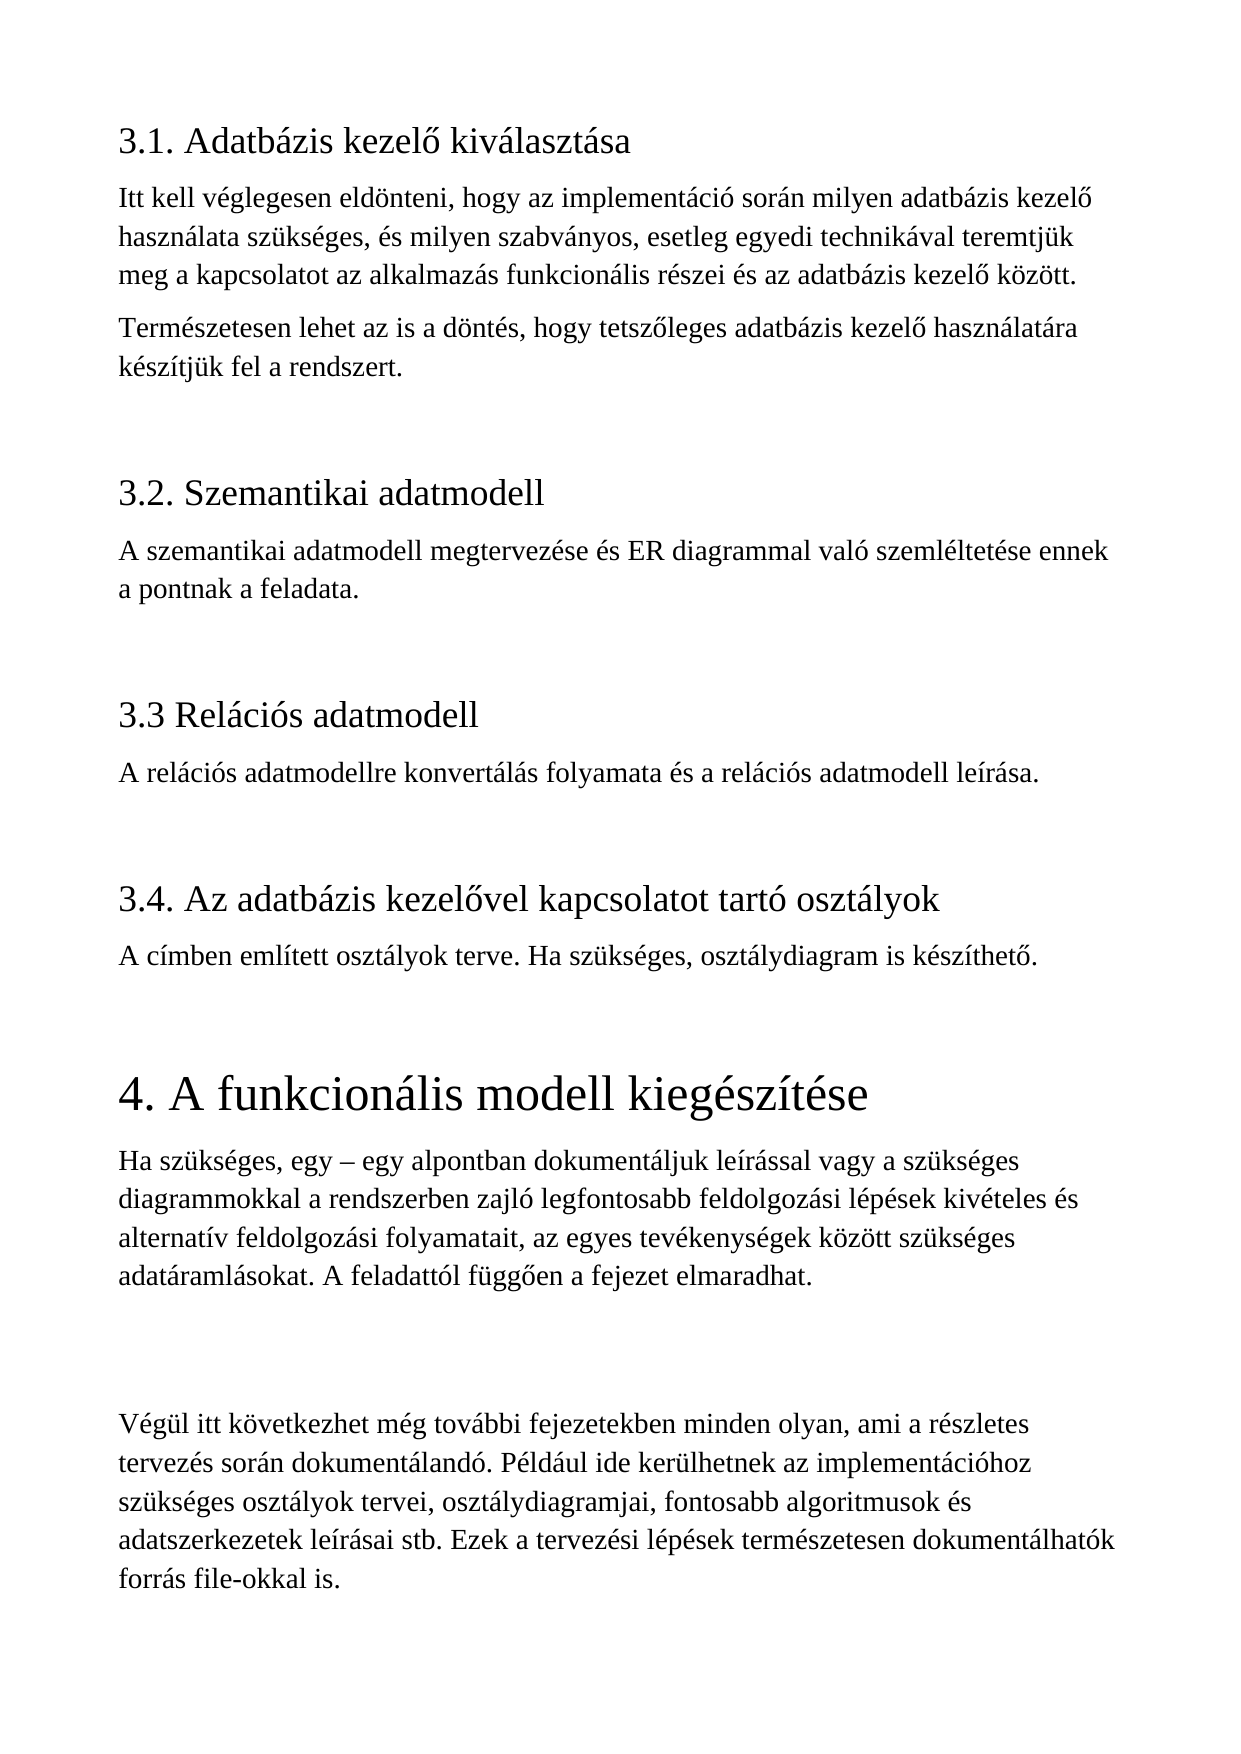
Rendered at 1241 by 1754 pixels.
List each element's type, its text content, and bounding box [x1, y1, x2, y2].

subtitle 3.4. Az adatbázis kezelővel kapcsolatot tartó osztályok [118, 876, 1122, 919]
text Természetesen lehet az is a döntés, hogy tetszőleges adatbázis kezelő használatára készítjük fel a rendszert. [118, 310, 1122, 382]
subtitle 3.2. Szemantikai adatmodell [118, 471, 1122, 514]
subtitle 4. A funkcionális modell kiegészítése [118, 1064, 1122, 1122]
text Ha szükséges, egy – egy alpontban dokumentáljuk leírással vagy a szükséges diagrammokkal a rendszerben zajló legfontosabb feldolgozási lépések kivételes és alternatív feldolgozási folyamatait, az egyes tevékenységek között szükséges adatáramlásokat. A feladattól függően a fejezet elmaradhat. [118, 1143, 1122, 1292]
text Végül itt következhet még további fejezetekben minden olyan, ami a részletes tervezés során dokumentálandó. Például ide kerülhetnek az implementációhoz szükséges osztályok tervei, osztálydiagramjai, fontosabb algoritmusok és adatszerkezetek leírásai stb. Ezek a tervezési lépések természetesen dokumentálhatók forrás file-okkal is. [118, 1407, 1122, 1594]
subtitle 3.3 Relációs adatmodell [118, 693, 1122, 736]
text A relációs adatmodellre konvertálás folyamata és a relációs adatmodell leírása. [118, 755, 1122, 788]
subtitle 3.1. Adatbázis kezelő kiválasztása [118, 118, 1122, 161]
text A címben említett osztályok terve. Ha szükséges, osztálydiagram is készíthető. [118, 938, 1122, 972]
text Itt kell véglegesen eldönteni, hogy az implementáció során milyen adatbázis kezelő használata szükséges, és milyen szabványos, esetleg egyedi technikával teremtjük meg a kapcsolatot az alkalmazás funkcionális részei és az adatbázis kezelő között. [118, 180, 1122, 291]
text A szemantikai adatmodell megtervezése és ER diagrammal való szemléltetése ennek a pontnak a feladata. [118, 533, 1122, 605]
